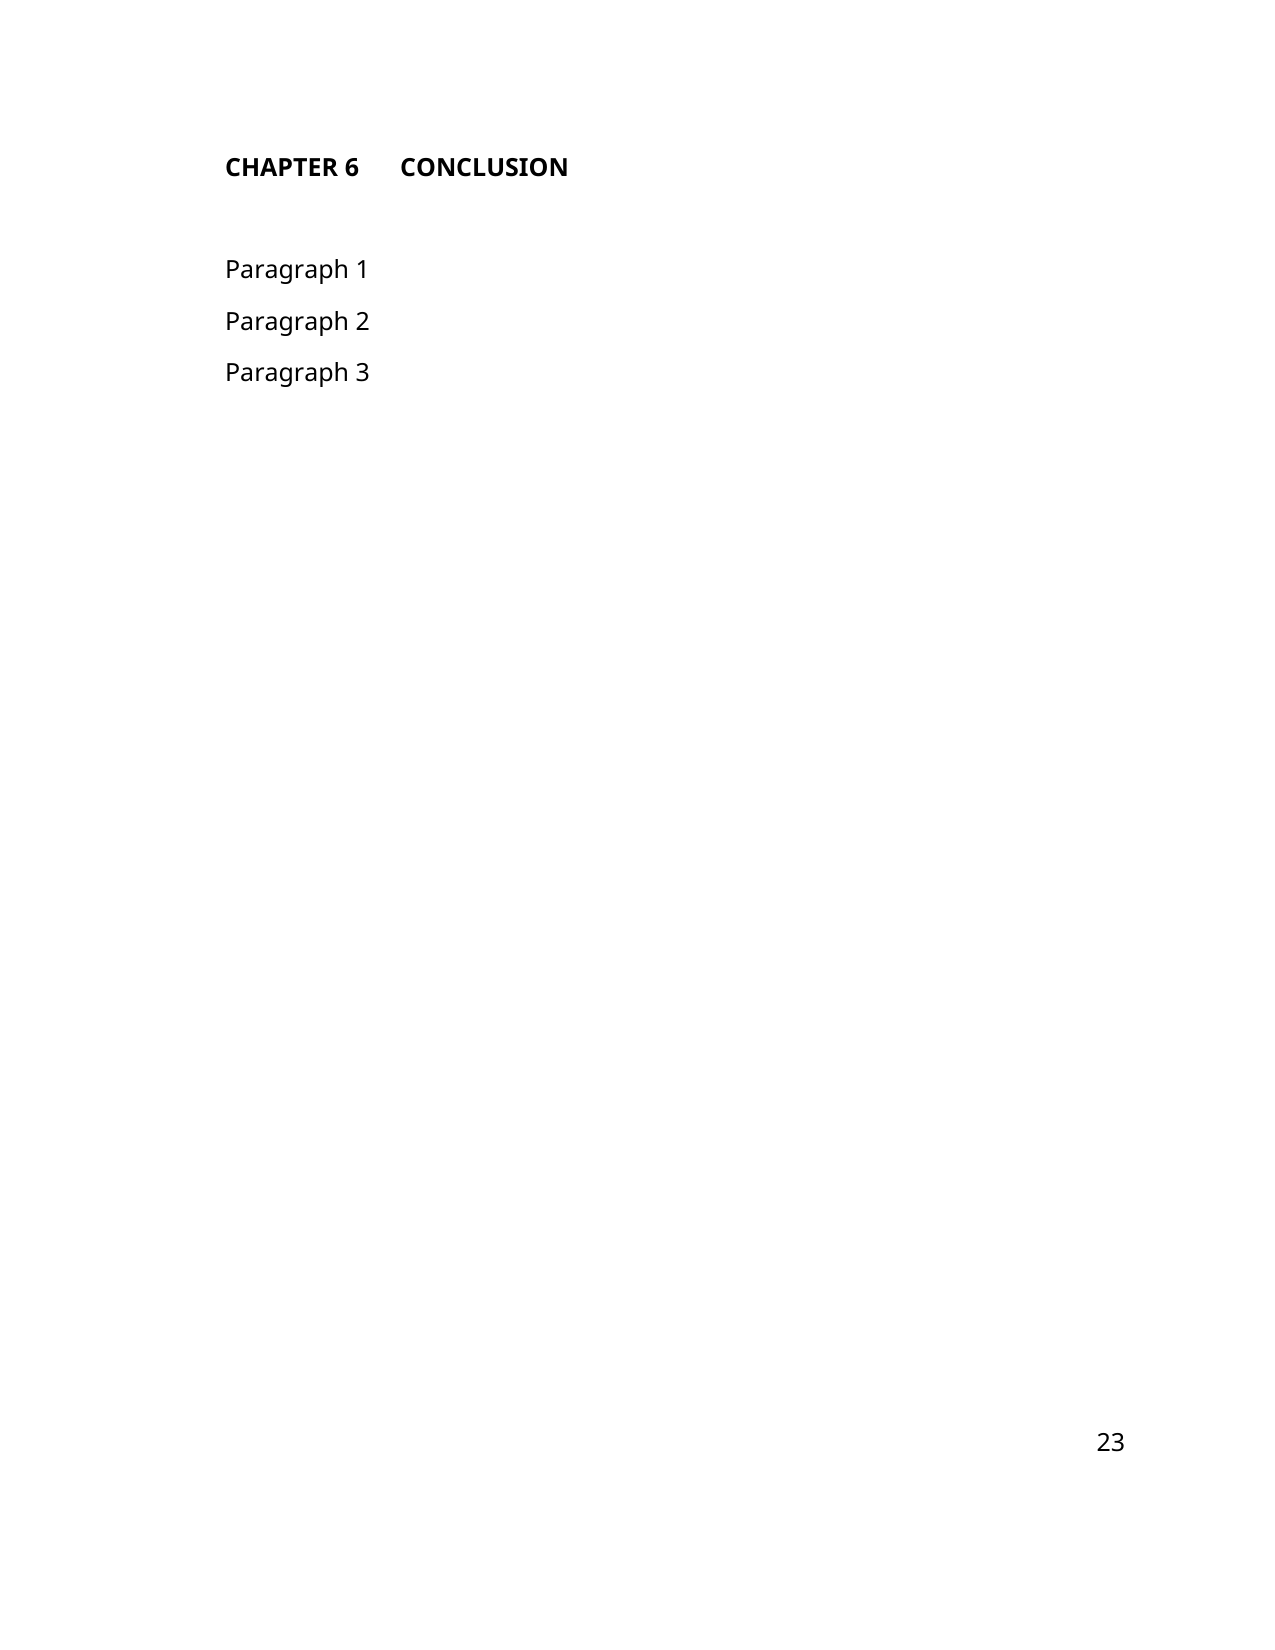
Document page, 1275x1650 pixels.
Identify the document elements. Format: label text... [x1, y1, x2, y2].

text Paragraph 2 [225, 303, 1125, 337]
text Paragraph 3 [225, 354, 1125, 388]
text Paragraph 1 [225, 252, 1125, 286]
text CHAPTER 6 CONCLUSION [225, 150, 1125, 184]
